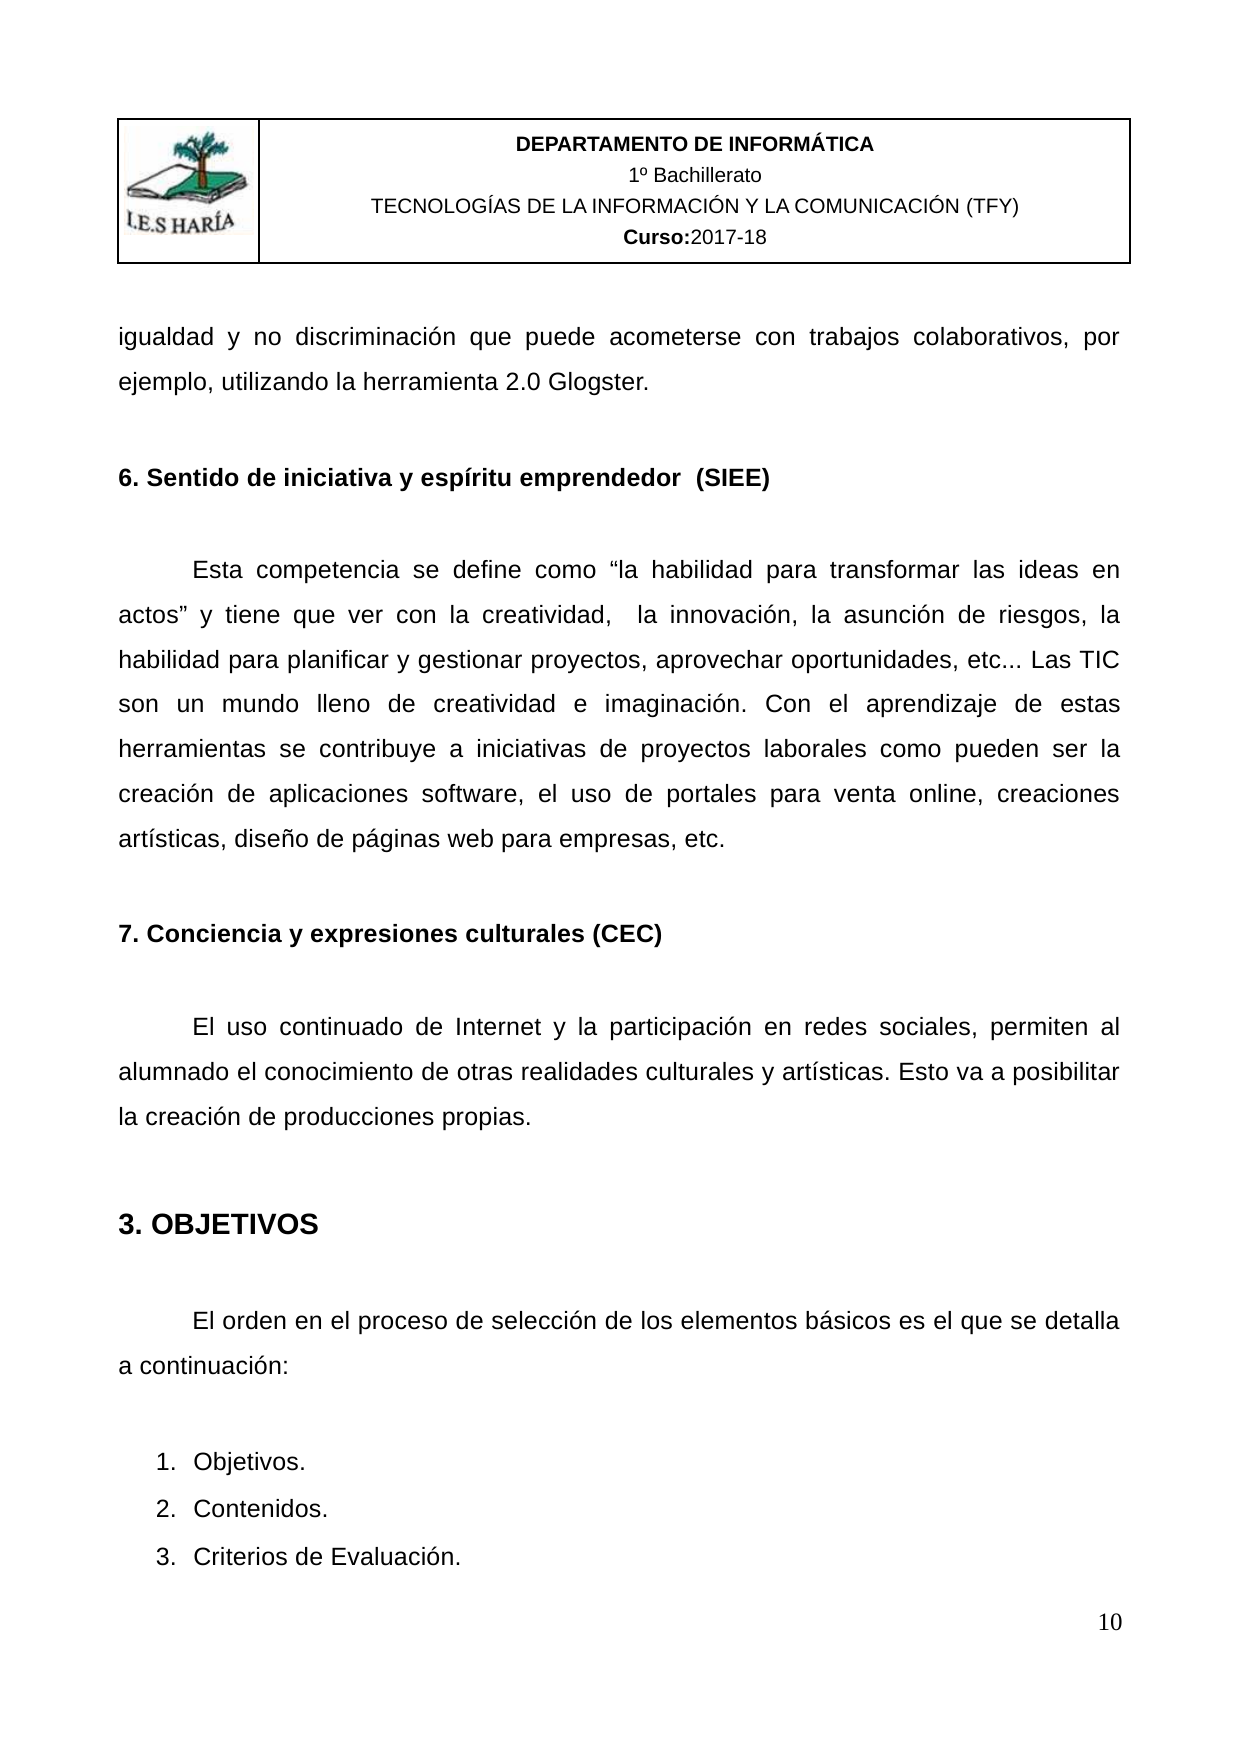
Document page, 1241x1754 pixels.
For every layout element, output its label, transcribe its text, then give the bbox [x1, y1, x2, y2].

text Esta competencia se define como “la habilidad para transformar las ideas en actos” y tiene que ver con la creatividad, la innovación, la asunción de riesgos, la habilidad para planificar y gestionar proyectos, aprovechar oportunidades, etc... Las TIC son un mundo lleno de creatividad e imaginación. Con el aprendizaje de estas herramientas se contribuye a iniciativas de proyectos laborales como pueden ser la creación de aplicaciones software, el uso de portales para venta online, creaciones artísticas, diseño de páginas web para empresas, etc. [118, 555, 1122, 854]
text El uso continuado de Internet y la participación en redes sociales, permiten al alumnado el conocimiento de otras realidades culturales y artísticas. Esto va a posibilitar la creación de producciones propias. [118, 1012, 1122, 1132]
picture [123, 126, 254, 235]
text El orden en el proceso de selección de los elementos básicos es el que se detalla a continuación: [118, 1306, 1122, 1381]
list Contenidos. [156, 1494, 1122, 1524]
list Criterios de Evaluación. [156, 1542, 1122, 1572]
list Objetivos. [156, 1447, 1122, 1477]
subtitle 3. OBJETIVOS [118, 1207, 1122, 1241]
text igualdad y no discriminación que puede acometerse con trabajos colaborativos, por ejemplo, utilizando la herramienta 2.0 Glogster. [118, 322, 1122, 397]
text 6. Sentido de iniciativa y espíritu emprendedor (SIEE) [118, 462, 1122, 492]
text 7. Conciencia y expresiones culturales (CEC) [118, 919, 1122, 949]
